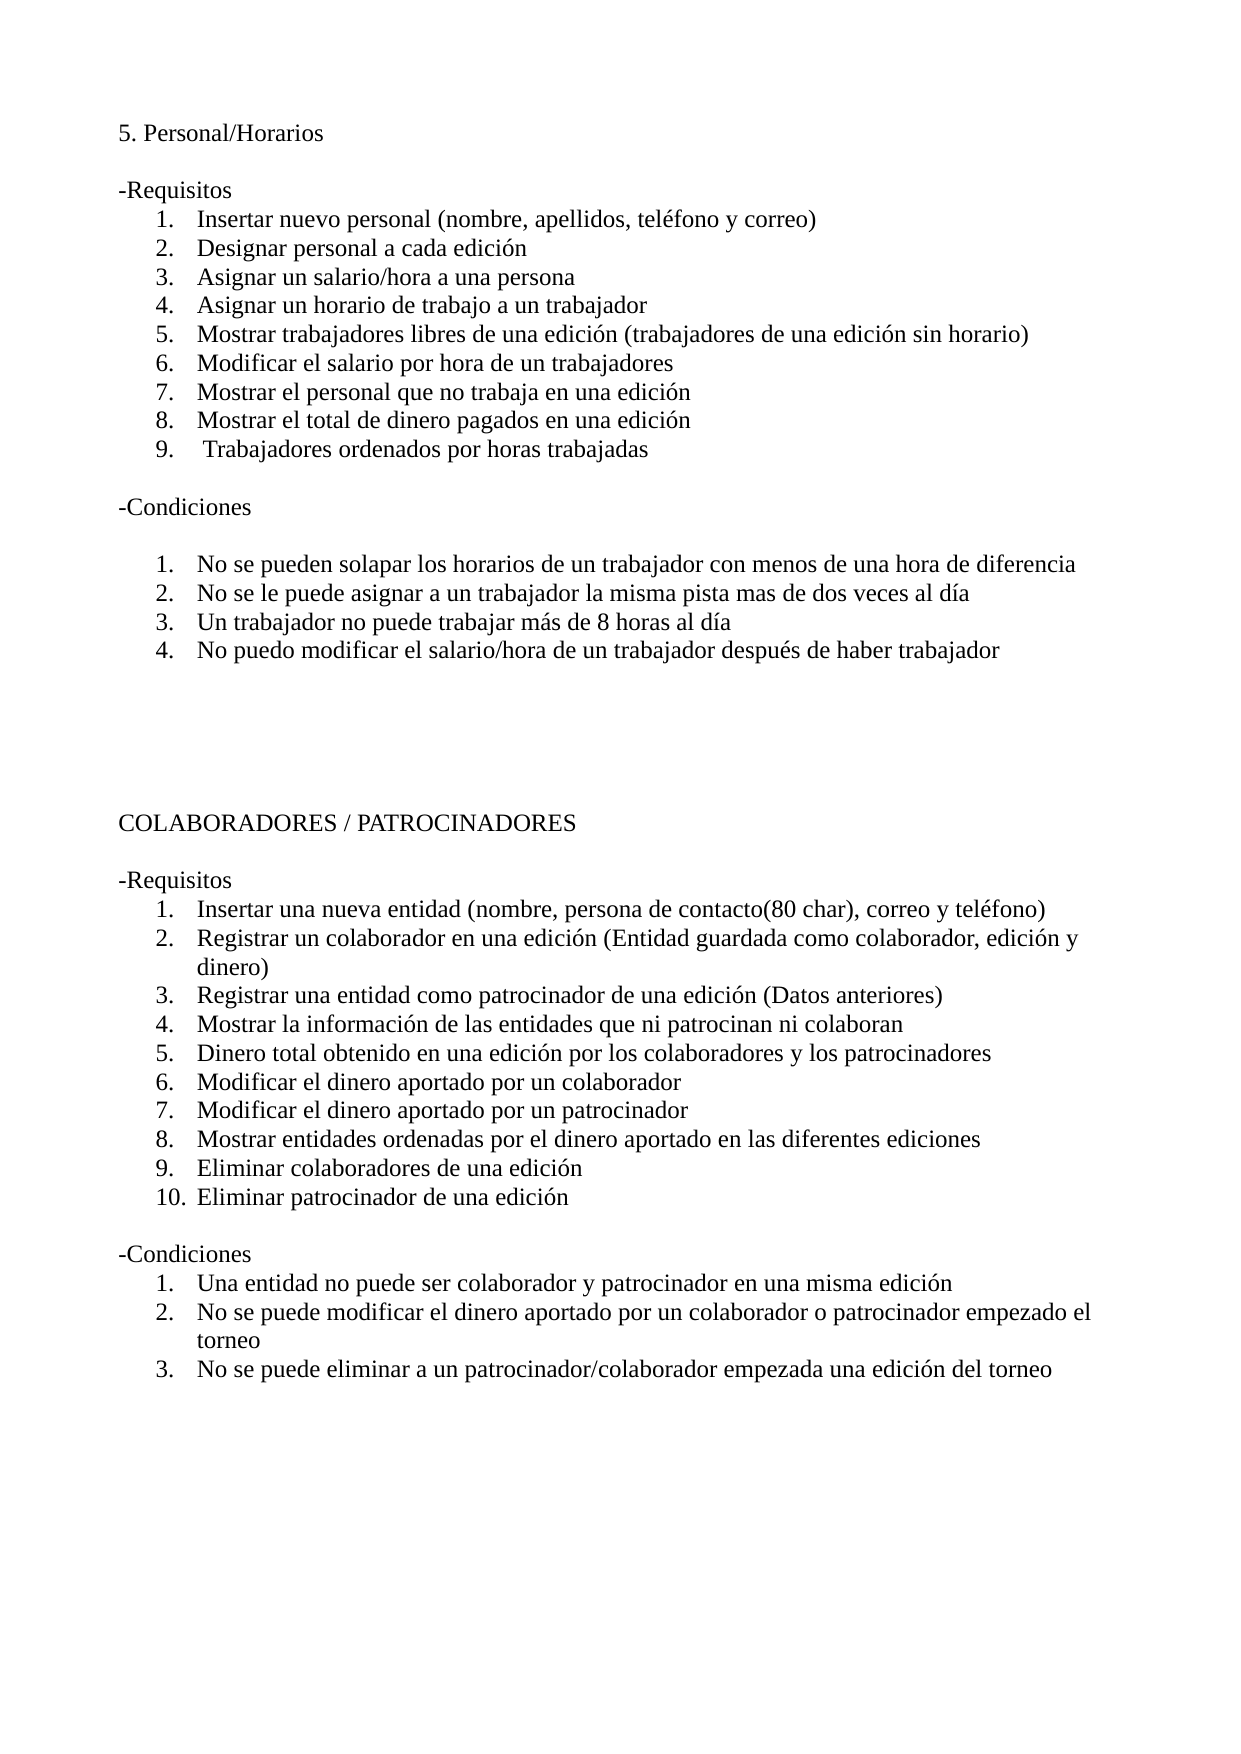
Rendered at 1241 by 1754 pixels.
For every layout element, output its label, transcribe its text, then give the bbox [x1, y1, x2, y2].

list Registrar una entidad como patrocinador de una edición (Datos anteriores) [155, 981, 1122, 1009]
text -Requisitos [118, 866, 1122, 894]
list No se puede eliminar a un patrocinador/colaborador empezada una edición del torneo [155, 1354, 1122, 1383]
list Modificar el dinero aportado por un patrocinador [155, 1096, 1122, 1124]
list No se puede modificar el dinero aportado por un colaborador o patrocinador empezado el torneo [155, 1297, 1122, 1354]
list Mostrar trabajadores libres de una edición (trabajadores de una edición sin horario) [155, 319, 1122, 348]
list Una entidad no puede ser colaborador y patrocinador en una misma edición [155, 1268, 1122, 1297]
list Eliminar patrocinador de una edición [155, 1182, 1122, 1211]
list Mostrar el personal que no trabaja en una edición [155, 377, 1122, 406]
list Un trabajador no puede trabajar más de 8 horas al día [155, 607, 1122, 636]
list Mostrar entidades ordenadas por el dinero aportado en las diferentes ediciones [155, 1124, 1122, 1153]
list Asignar un horario de trabajo a un trabajador [155, 291, 1122, 319]
list Modificar el salario por hora de un trabajadores [155, 348, 1122, 377]
text COLABORADORES / PATROCINADORES [118, 808, 1122, 837]
list Asignar un salario/hora a una persona [155, 262, 1122, 291]
list Mostrar el total de dinero pagados en una edición [155, 406, 1122, 434]
list Insertar nuevo personal (nombre, apellidos, teléfono y correo) [155, 204, 1122, 233]
list No puedo modificar el salario/hora de un trabajador después de haber trabajador [155, 636, 1122, 664]
list Modificar el dinero aportado por un colaborador [155, 1067, 1122, 1096]
list Eliminar colaboradores de una edición [155, 1153, 1122, 1182]
text -Condiciones [118, 1239, 1122, 1268]
list No se le puede asignar a un trabajador la misma pista mas de dos veces al día [155, 578, 1122, 607]
text -Requisitos [118, 176, 1122, 204]
list Dinero total obtenido en una edición por los colaboradores y los patrocinadores [155, 1038, 1122, 1067]
list Designar personal a cada edición [155, 233, 1122, 262]
list Insertar una nueva entidad (nombre, persona de contacto(80 char), correo y teléfono) [155, 894, 1122, 923]
list Registrar un colaborador en una edición (Entidad guardada como colaborador, edición y dinero) [155, 923, 1122, 981]
list No se pueden solapar los horarios de un trabajador con menos de una hora de diferencia [155, 549, 1122, 578]
text 5. Personal/Horarios [118, 118, 1122, 147]
text -Condiciones [118, 492, 1122, 521]
list Mostrar la información de las entidades que ni patrocinan ni colaboran [155, 1009, 1122, 1038]
list Trabajadores ordenados por horas trabajadas [155, 434, 1122, 463]
